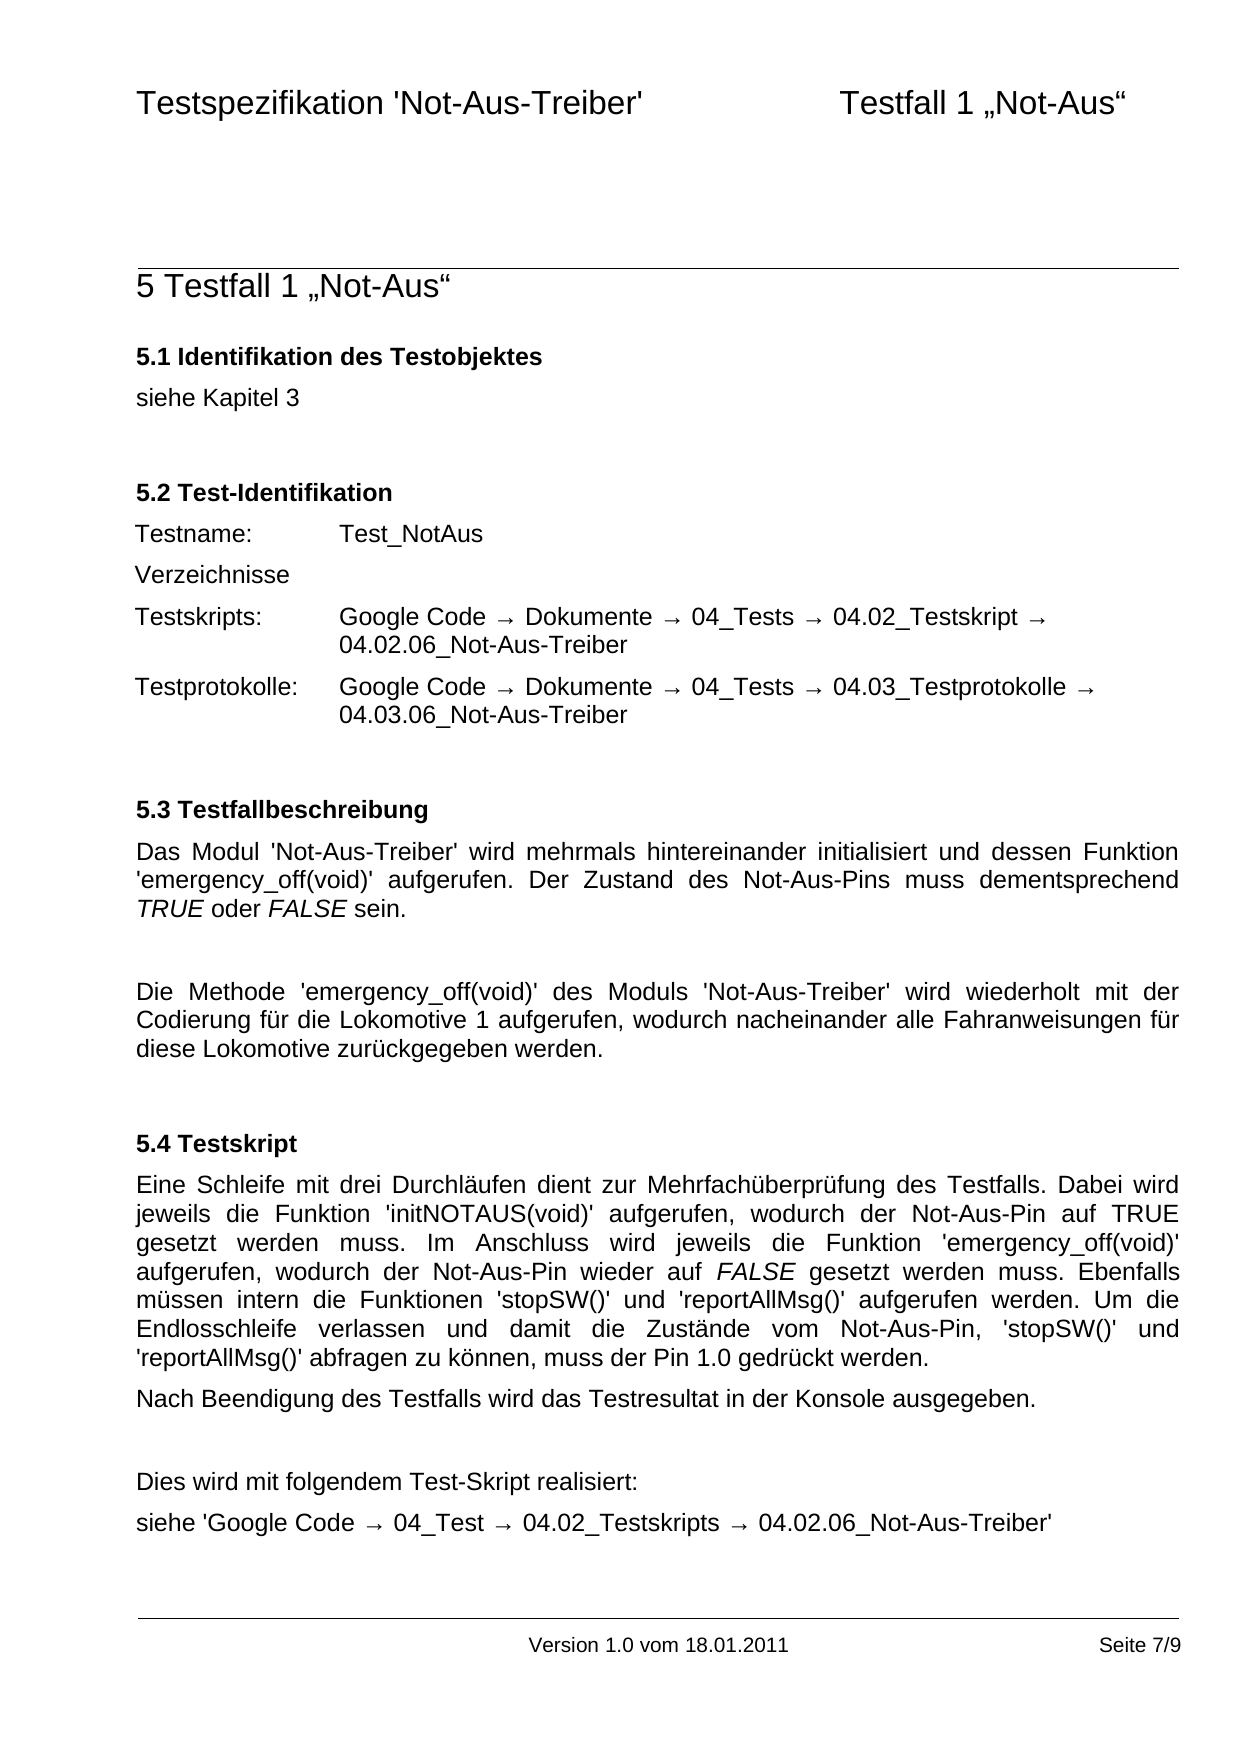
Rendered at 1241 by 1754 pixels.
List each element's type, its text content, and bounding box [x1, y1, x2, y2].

subtitle Testfallbeschreibung [136, 796, 1181, 824]
text Testprotokolle: Google Code → Dokumente → 04_Tests → 04.03_Testprotokolle → 04.03.06_Not-Aus-Treiber [134, 672, 1181, 729]
text Nach Beendigung des Testfalls wird das Testresultat in der Konsole ausgegeben. [136, 1384, 1181, 1413]
text Testname: Test_NotAus [134, 519, 1181, 548]
text Testskripts: Google Code → Dokumente → 04_Tests → 04.02_Testskript → 04.02.06_Not-Aus-Treiber [134, 602, 1181, 659]
subtitle Test-Identifikation [136, 478, 1181, 507]
text Eine Schleife mit drei Durchläufen dient zur Mehrfachüberprüfung des Testfalls. Dabei wird jeweils die Funktion 'initNOTAUS(void)' aufgerufen, wodurch der Not-Aus-Pin auf TRUE gesetzt werden muss. Im Anschluss wird jeweils die Funktion 'emergency_off(void)' aufgerufen, wodurch der Not-Aus-Pin wieder auf FALSE gesetzt werden muss. Ebenfalls müssen intern die Funktionen 'stopSW()' und 'reportAllMsg()' aufgerufen werden. Um die Endlosschleife verlassen und damit die Zustände vom Not-Aus-Pin, 'stopSW()' und 'reportAllMsg()' abfragen zu können, muss der Pin 1.0 gedrückt werden. [136, 1171, 1181, 1372]
text Das Modul 'Not-Aus-Treiber' wird mehrmals hintereinander initialisiert und dessen Funktion 'emergency_off(void)' aufgerufen. Der Zustand des Not-Aus-Pins muss dementsprechend TRUE oder FALSE sein. [136, 837, 1181, 923]
text Die Methode 'emergency_off(void)' des Moduls 'Not-Aus-Treiber' wird wiederholt mit der Codierung für die Lokomotive 1 aufgerufen, wodurch nacheinander alle Fahranweisungen für diese Lokomotive zurückgegeben werden. [136, 977, 1181, 1063]
subtitle Testfall 1 „Not-Aus“ [136, 289, 1181, 304]
text siehe Kapitel 3 [136, 383, 1181, 412]
subtitle Identifikation des Testobjektes [136, 342, 1181, 371]
text siehe 'Google Code → 04_Test → 04.02_Testskripts → 04.02.06_Not-Aus-Treiber' [136, 1508, 1181, 1537]
text Dies wird mit folgendem Test-Skript realisiert: [136, 1467, 1181, 1496]
text Verzeichnisse [134, 561, 1181, 589]
subtitle Testskript [136, 1129, 1181, 1158]
